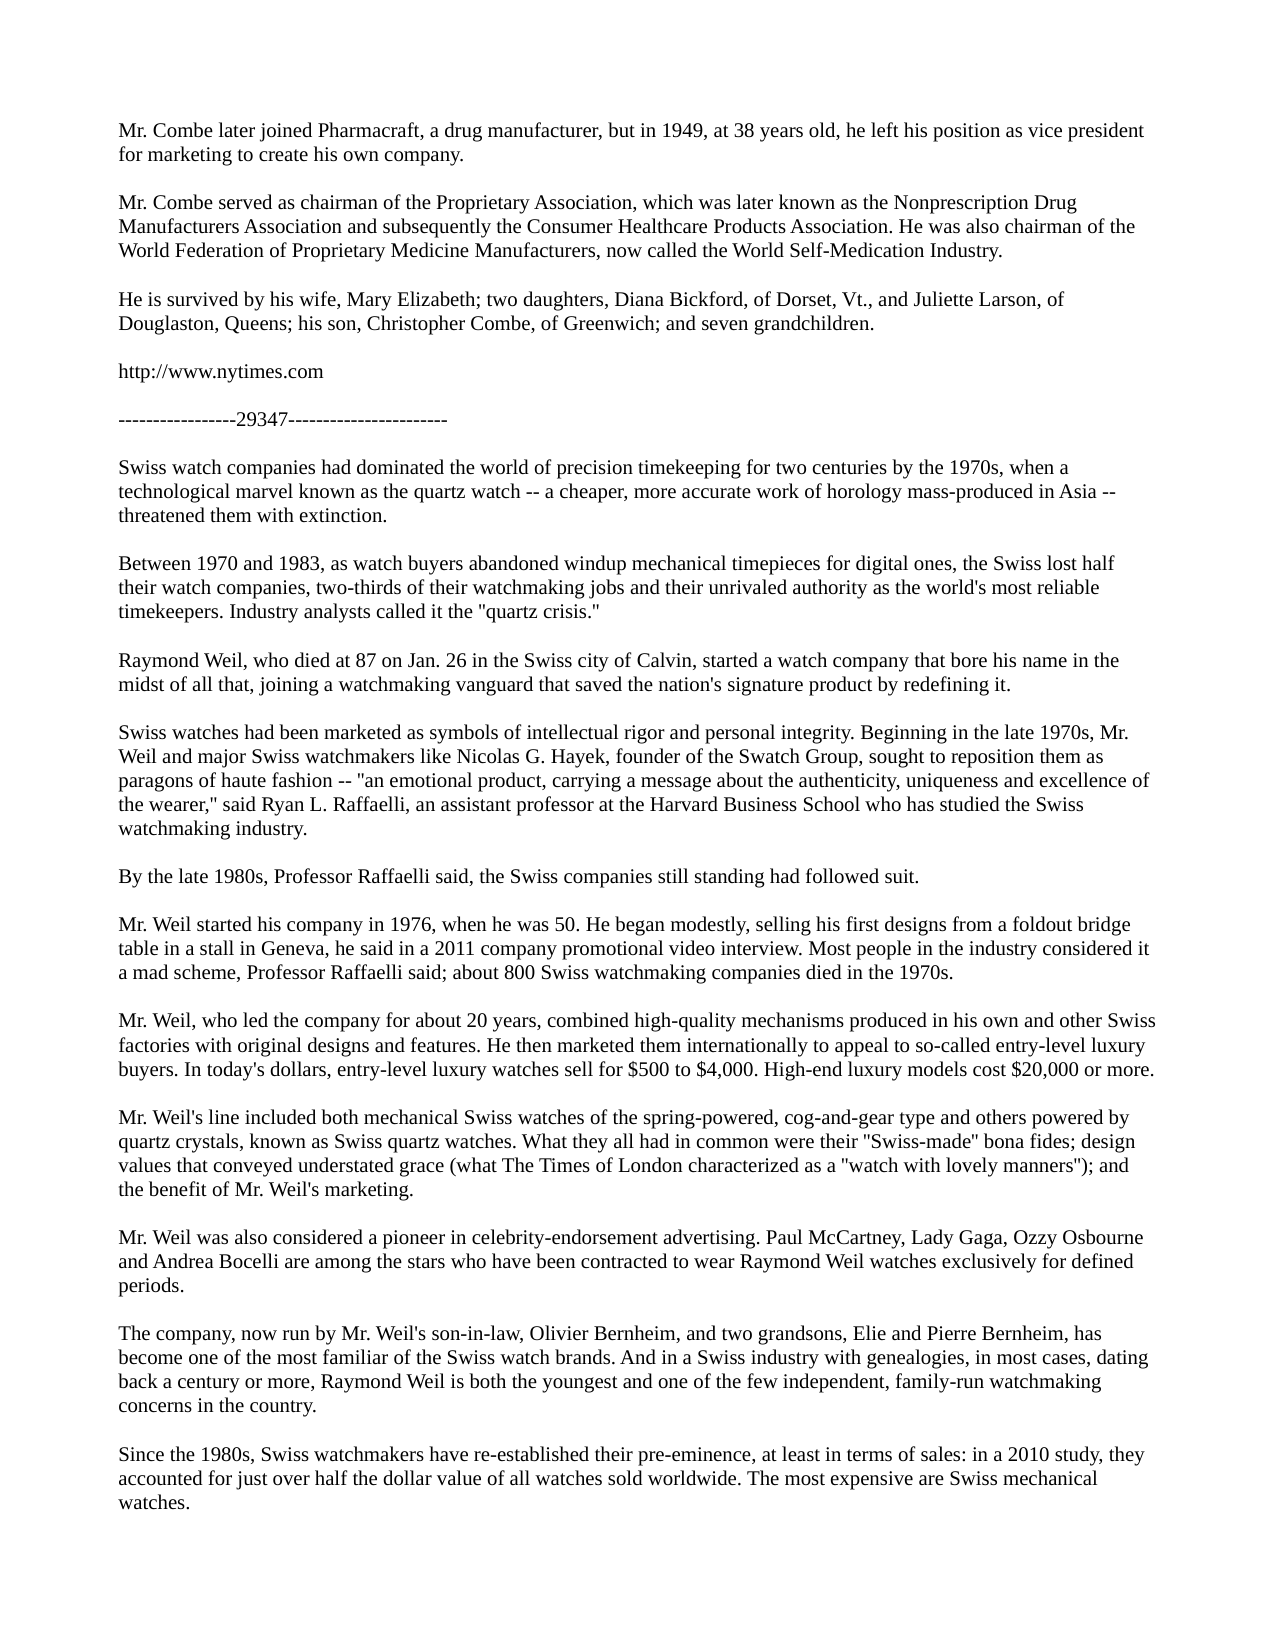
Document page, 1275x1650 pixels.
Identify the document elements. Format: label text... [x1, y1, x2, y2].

text http://www.nytimes.com [118, 359, 1157, 383]
text Since the 1980s, Swiss watchmakers have re-established their pre-eminence, at least in terms of sales: in a 2010 study, they accounted for just over half the dollar value of all watches sold worldwide. The most expensive are Swiss mechanical watches. [118, 1442, 1157, 1514]
text -----------------29347----------------------- [118, 407, 1157, 431]
text Between 1970 and 1983, as watch buyers abandoned windup mechanical timepieces for digital ones, the Swiss lost half their watch companies, two-thirds of their watchmaking jobs and their unrivaled authority as the world's most reliable timekeepers. Industry analysts called it the ''quartz crisis.'' [118, 551, 1157, 623]
text Mr. Weil started his company in 1976, when he was 50. He began modestly, selling his first designs from a foldout bridge table in a stall in Geneva, he said in a 2011 company promotional video interview. Most people in the industry considered it a mad scheme, Professor Raffaelli said; about 800 Swiss watchmaking companies died in the 1970s. [118, 912, 1157, 984]
text Swiss watches had been marketed as symbols of intellectual rigor and personal integrity. Beginning in the late 1970s, Mr. Weil and major Swiss watchmakers like Nicolas G. Hayek, founder of the Swatch Group, sought to reposition them as paragons of haute fashion -- ''an emotional product, carrying a message about the authenticity, uniqueness and excellence of the wearer,'' said Ryan L. Raffaelli, an assistant professor at the Harvard Business School who has studied the Swiss watchmaking industry. [118, 720, 1157, 840]
text Mr. Weil, who led the company for about 20 years, combined high-quality mechanisms produced in his own and other Swiss factories with original designs and features. He then marketed them internationally to appeal to so-called entry-level luxury buyers. In today's dollars, entry-level luxury watches sell for $500 to $4,000. High-end luxury models cost $20,000 or more. [118, 1008, 1157, 1081]
text The company, now run by Mr. Weil's son-in-law, Olivier Bernheim, and two grandsons, Elie and Pierre Bernheim, has become one of the most familiar of the Swiss watch brands. And in a Swiss industry with genealogies, in most cases, dating back a century or more, Raymond Weil is both the youngest and one of the few independent, family-run watchmaking concerns in the country. [118, 1321, 1157, 1417]
text Mr. Combe later joined Pharmacraft, a drug manufacturer, but in 1949, at 38 years old, he left his position as vice president for marketing to create his own company. [118, 118, 1157, 166]
text Swiss watch companies had dominated the world of precision timekeeping for two centuries by the 1970s, when a technological marvel known as the quartz watch -- a cheaper, more accurate work of horology mass-produced in Asia -- threatened them with extinction. [118, 455, 1157, 527]
text Raymond Weil, who died at 87 on Jan. 26 in the Swiss city of Calvin, started a watch company that bore his name in the midst of all that, joining a watchmaking vanguard that saved the nation's signature product by redefining it. [118, 647, 1157, 696]
text He is survived by his wife, Mary Elizabeth; two daughters, Diana Bickford, of Dorset, Vt., and Juliette Larson, of Douglaston, Queens; his son, Christopher Combe, of Greenwich; and seven grandchildren. [118, 287, 1157, 335]
text Mr. Weil was also considered a pioneer in celebrity-endorsement advertising. Paul McCartney, Lady Gaga, Ozzy Osbourne and Andrea Bocelli are among the stars who have been contracted to wear Raymond Weil watches exclusively for defined periods. [118, 1225, 1157, 1297]
text Mr. Combe served as chairman of the Proprietary Association, which was later known as the Nonprescription Drug Manufacturers Association and subsequently the Consumer Healthcare Products Association. He was also chairman of the World Federation of Proprietary Medicine Manufacturers, now called the World Self-Medication Industry. [118, 190, 1157, 262]
text By the late 1980s, Professor Raffaelli said, the Swiss companies still standing had followed suit. [118, 864, 1157, 888]
text Mr. Weil's line included both mechanical Swiss watches of the spring-powered, cog-and-gear type and others powered by quartz crystals, known as Swiss quartz watches. What they all had in common were their ''Swiss-made'' bona fides; design values that conveyed understated grace (what The Times of London characterized as a ''watch with lovely manners''); and the benefit of Mr. Weil's marketing. [118, 1105, 1157, 1201]
